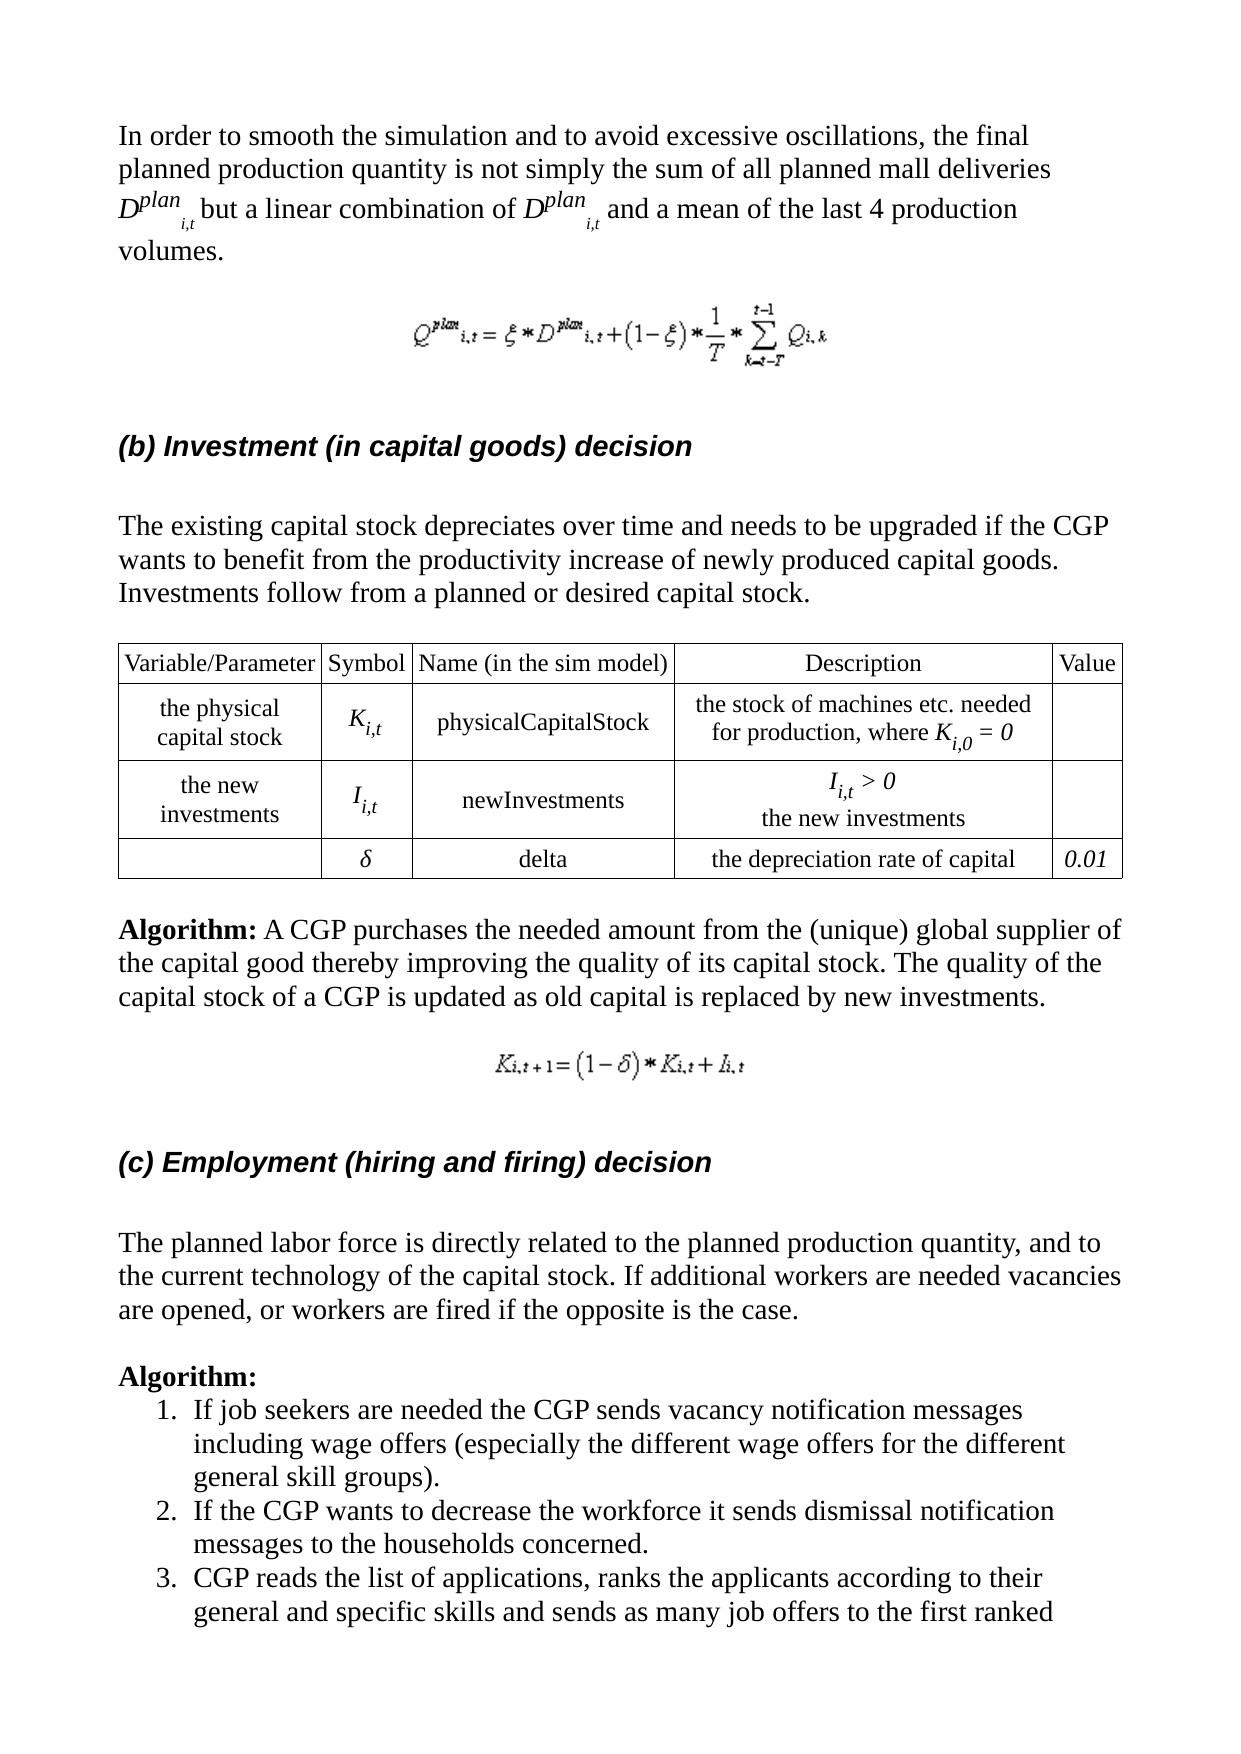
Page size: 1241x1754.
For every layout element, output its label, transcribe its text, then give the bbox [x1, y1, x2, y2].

table_cell the stock of machines etc. needed for production, where Ki,0 = 0 [675, 684, 1052, 760]
table_cell the new investments [119, 761, 321, 838]
table_cell the physical capital stock [119, 684, 321, 760]
table_cell physicalCapitalStock [413, 684, 674, 760]
list If job seekers are needed the CGP sends vacancy notification messages including wage offers (especially the different wage offers for the different general skill groups). [156, 1392, 1122, 1493]
table_header Value [1053, 644, 1122, 683]
table_cell [1053, 761, 1122, 838]
table_cell Ii,t [322, 761, 412, 838]
list If the CGP wants to decrease the workforce it sends dismissal notification messages to the households concerned. [156, 1493, 1122, 1560]
table_header Description [675, 644, 1052, 683]
table_cell [1053, 684, 1122, 760]
table_cell [119, 839, 321, 878]
text Algorithm: A CGP purchases the needed amount from the (unique) global supplier of the capital good thereby improving the quality of its capital stock. The quality of the capital stock of a CGP is updated as old capital is replaced by new investments. [118, 912, 1122, 1012]
table_cell delta [413, 839, 674, 878]
picture [491, 1046, 749, 1087]
table_cell the depreciation rate of capital [675, 839, 1052, 878]
subtitle (b) Investment (in capital goods) decision [118, 429, 1122, 462]
table_header Symbol [322, 644, 412, 683]
table_cell 0.01 [1053, 839, 1122, 878]
table_cell Ii,t > 0 the new investments [675, 761, 1052, 838]
table_cell Ki,t [322, 684, 412, 760]
text The existing capital stock depreciates over time and needs to be upgraded if the CGP wants to benefit from the productivity increase of newly produced capital goods. Investments follow from a planned or desired capital stock. [118, 508, 1122, 609]
table_cell δ [322, 839, 412, 878]
list CGP reads the list of applications, ranks the applicants according to their general and specific skills and sends as many job offers to the first ranked [156, 1560, 1122, 1627]
text The planned labor force is directly related to the planned production quantity, and to the current technology of the capital stock. If additional workers are needed vacancies are opened, or workers are fired if the opposite is the case. [118, 1225, 1122, 1325]
table_header Variable/Parameter [119, 644, 321, 683]
subtitle (c) Employment (hiring and firing) decision [118, 1145, 1122, 1179]
picture [410, 300, 830, 371]
text Algorithm: [118, 1359, 1122, 1392]
text In order to smooth the simulation and to avoid excessive oscillations, the final planned production quantity is not simply the sum of all planned mall deliveries Dplani,t but a linear combination of Dplani,t and a mean of the last 4 production volumes. [118, 118, 1122, 266]
table_cell newInvestments [413, 761, 674, 838]
table_header Name (in the sim model) [413, 644, 674, 683]
